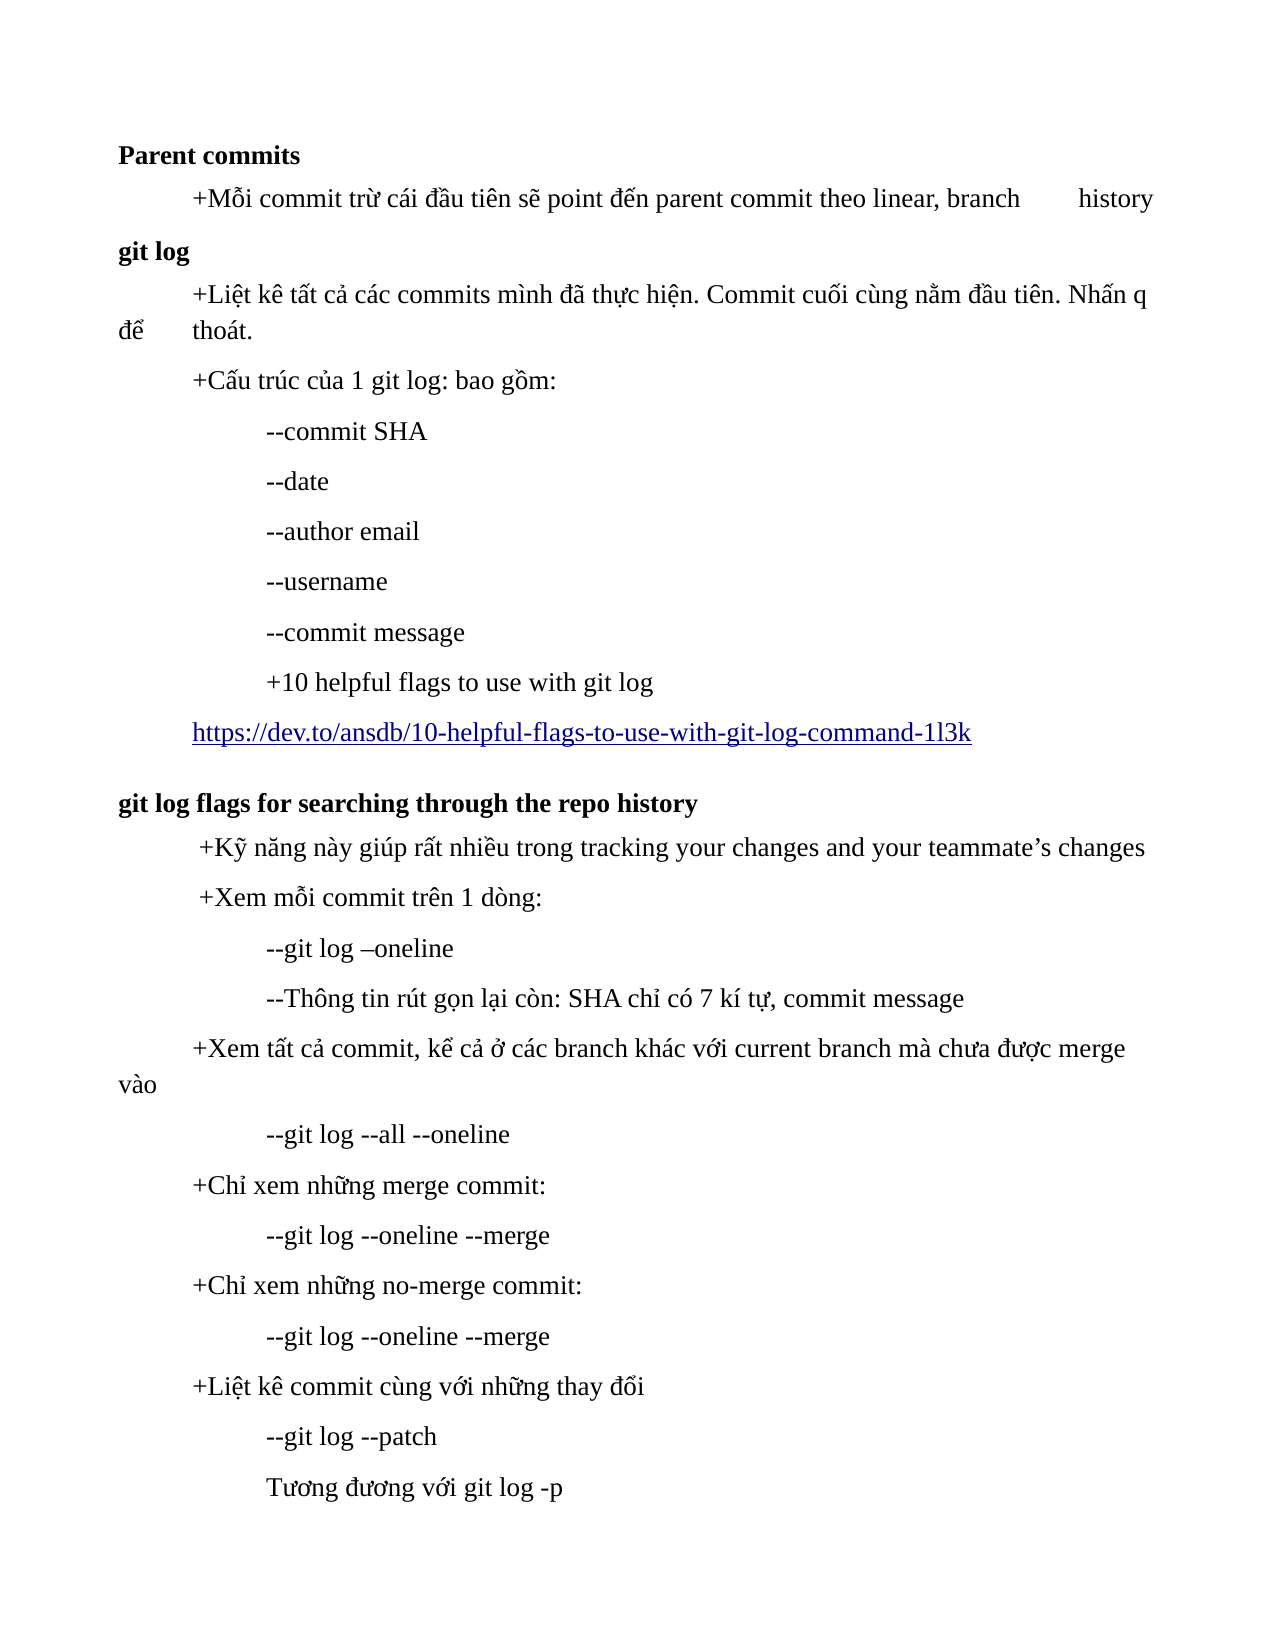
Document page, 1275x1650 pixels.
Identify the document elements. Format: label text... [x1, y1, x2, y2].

text --author email [118, 515, 1157, 546]
text +Cấu trúc của 1 git log: bao gồm: [118, 364, 1157, 395]
text +Kỹ năng này giúp rất nhiều trong tracking your changes and your teammate’s changes [118, 831, 1157, 862]
text --git log --oneline --merge [118, 1320, 1157, 1351]
text --commit SHA [118, 414, 1157, 446]
text +Xem tất cả commit, kể cả ở các branch khác với current branch mà chưa được merge vào [118, 1032, 1157, 1099]
text +Liệt kê tất cả các commits mình đã thực hiện. Commit cuối cùng nằm đầu tiên. Nhấn q để thoát. [118, 278, 1157, 345]
text +Liệt kê commit cùng với những thay đổi [118, 1370, 1157, 1401]
text https://dev.to/ansdb/10-helpful-flags-to-use-with-git-log-command-1l3k [118, 716, 1157, 748]
text --commit message [118, 616, 1157, 647]
text Tương đương với git log -p [118, 1471, 1157, 1502]
text --git log --patch [118, 1420, 1157, 1452]
text --username [118, 566, 1157, 597]
subtitle git log [118, 234, 1157, 266]
text --date [118, 465, 1157, 496]
subtitle Parent commits [118, 139, 1157, 170]
subtitle git log flags for searching through the repo history [118, 788, 1157, 819]
text --git log –oneline [118, 932, 1157, 963]
text +Chỉ xem những no-merge commit: [118, 1269, 1157, 1301]
text +Chỉ xem những merge commit: [118, 1169, 1157, 1200]
text +Xem mỗi commit trên 1 dòng: [118, 882, 1157, 913]
text --Thông tin rút gọn lại còn: SHA chỉ có 7 kí tự, commit message [118, 982, 1157, 1013]
text --git log --all --oneline [118, 1118, 1157, 1150]
text +10 helpful flags to use with git log [118, 666, 1157, 697]
text +Mỗi commit trừ cái đầu tiên sẽ point đến parent commit theo linear, branch history [118, 183, 1157, 214]
text --git log --oneline --merge [118, 1219, 1157, 1250]
